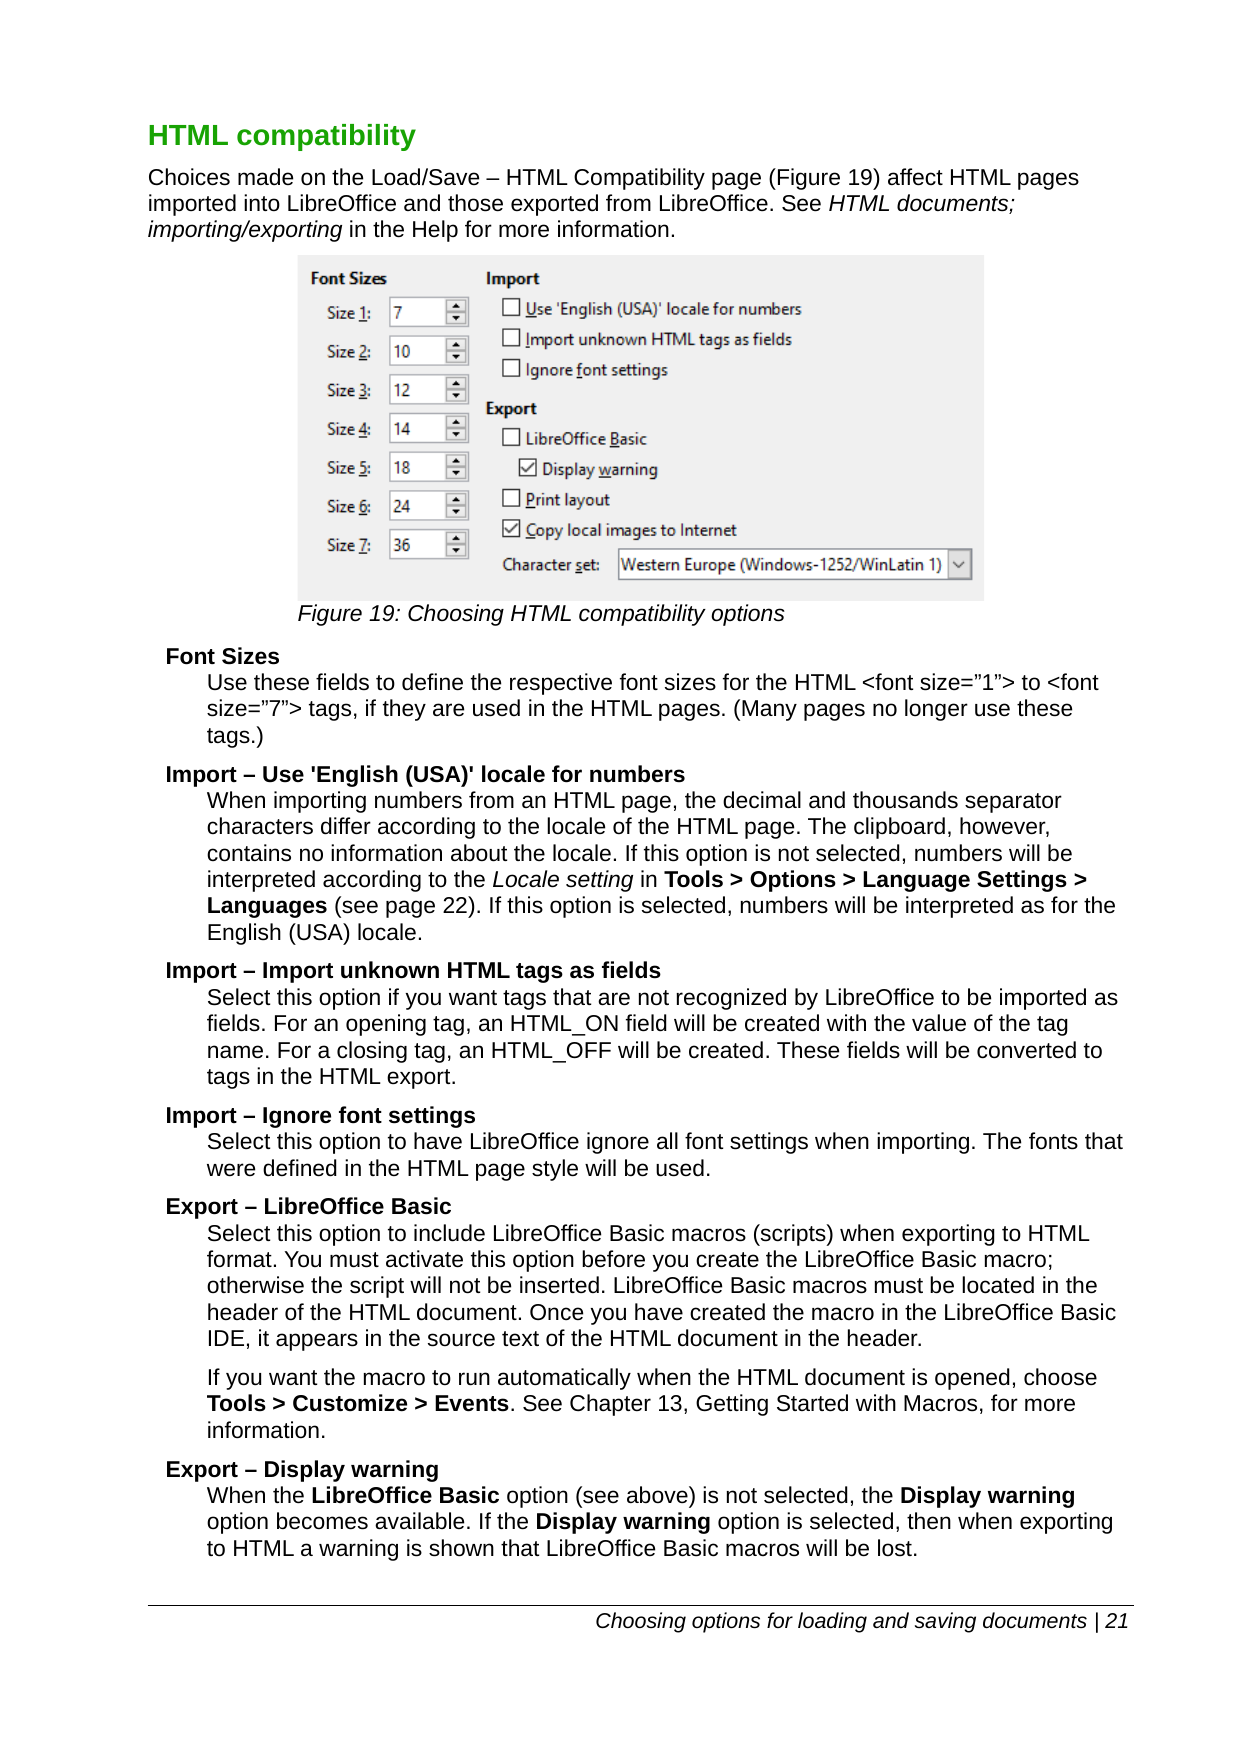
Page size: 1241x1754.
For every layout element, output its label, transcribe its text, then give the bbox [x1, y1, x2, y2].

text When importing numbers from an HTML page, the decimal and thousands separator characters differ according to the locale of the HTML page. The clipboard, however, contains no information about the locale. If this option is not selected, numbers will be interpreted according to the Locale setting in Tools > Options > Language Settings > Languages (see page 22). If this option is selected, numbers will be interpreted as for the English (USA) locale. [207, 787, 1134, 945]
text Import – Import unknown HTML tags as fields [165, 957, 1134, 984]
text Import – Ignore font settings [165, 1102, 1134, 1128]
text Font Sizes [165, 643, 1134, 669]
text Export – Display warning [165, 1456, 1134, 1482]
text Select this option if you want tags that are not recognized by LibreOffice to be imported as fields. For an opening tag, an HTML_ON field will be created with the value of the tag name. For a closing tag, an HTML_OFF will be created. These fields will be converted to tags in the HTML export. [207, 984, 1134, 1089]
text Select this option to have LibreOffice ignore all font settings when importing. The fonts that were defined in the HTML page style will be used. [207, 1128, 1134, 1181]
text Figure 19: Choosing HTML compatibility options [297, 601, 984, 627]
text If you want the macro to run automatically when the HTML document is opened, choose Tools > Customize > Events. See Chapter 13, Getting Started with Macros, for more information. [207, 1364, 1134, 1443]
text Choices made on the Load/Save – HTML Compatibility page (Figure 19) affect HTML pages imported into LibreOffice and those exported from LibreOffice. See HTML documents; importing/exporting in the Help for more information. [148, 163, 1134, 242]
text Export – LibreOffice Basic [165, 1193, 1134, 1220]
text Select this option to include LibreOffice Basic macros (scripts) when exporting to HTML format. You must activate this option before you create the LibreOffice Basic macro; otherwise the script will not be inserted. LibreOffice Basic macros must be located in the header of the HTML document. Once you have created the macro in the LibreOffice Basic IDE, it appears in the source text of the HTML document in the header. [207, 1220, 1134, 1351]
text When the LibreOffice Basic option (see above) is not selected, the Display warning option becomes available. If the Display warning option is selected, then when exporting to HTML a warning is shown that LibreOffice Basic macros will be lost. [207, 1482, 1134, 1561]
picture [297, 255, 985, 601]
text Use these fields to define the respective font sizes for the HTML <font size=”1”> to <font size=”7”> tags, if they are used in the HTML pages. (Many pages no longer use these tags.) [207, 669, 1134, 748]
text Import – Use 'English (USA)' locale for numbers [165, 761, 1134, 787]
subtitle HTML compatibility [148, 118, 1134, 152]
